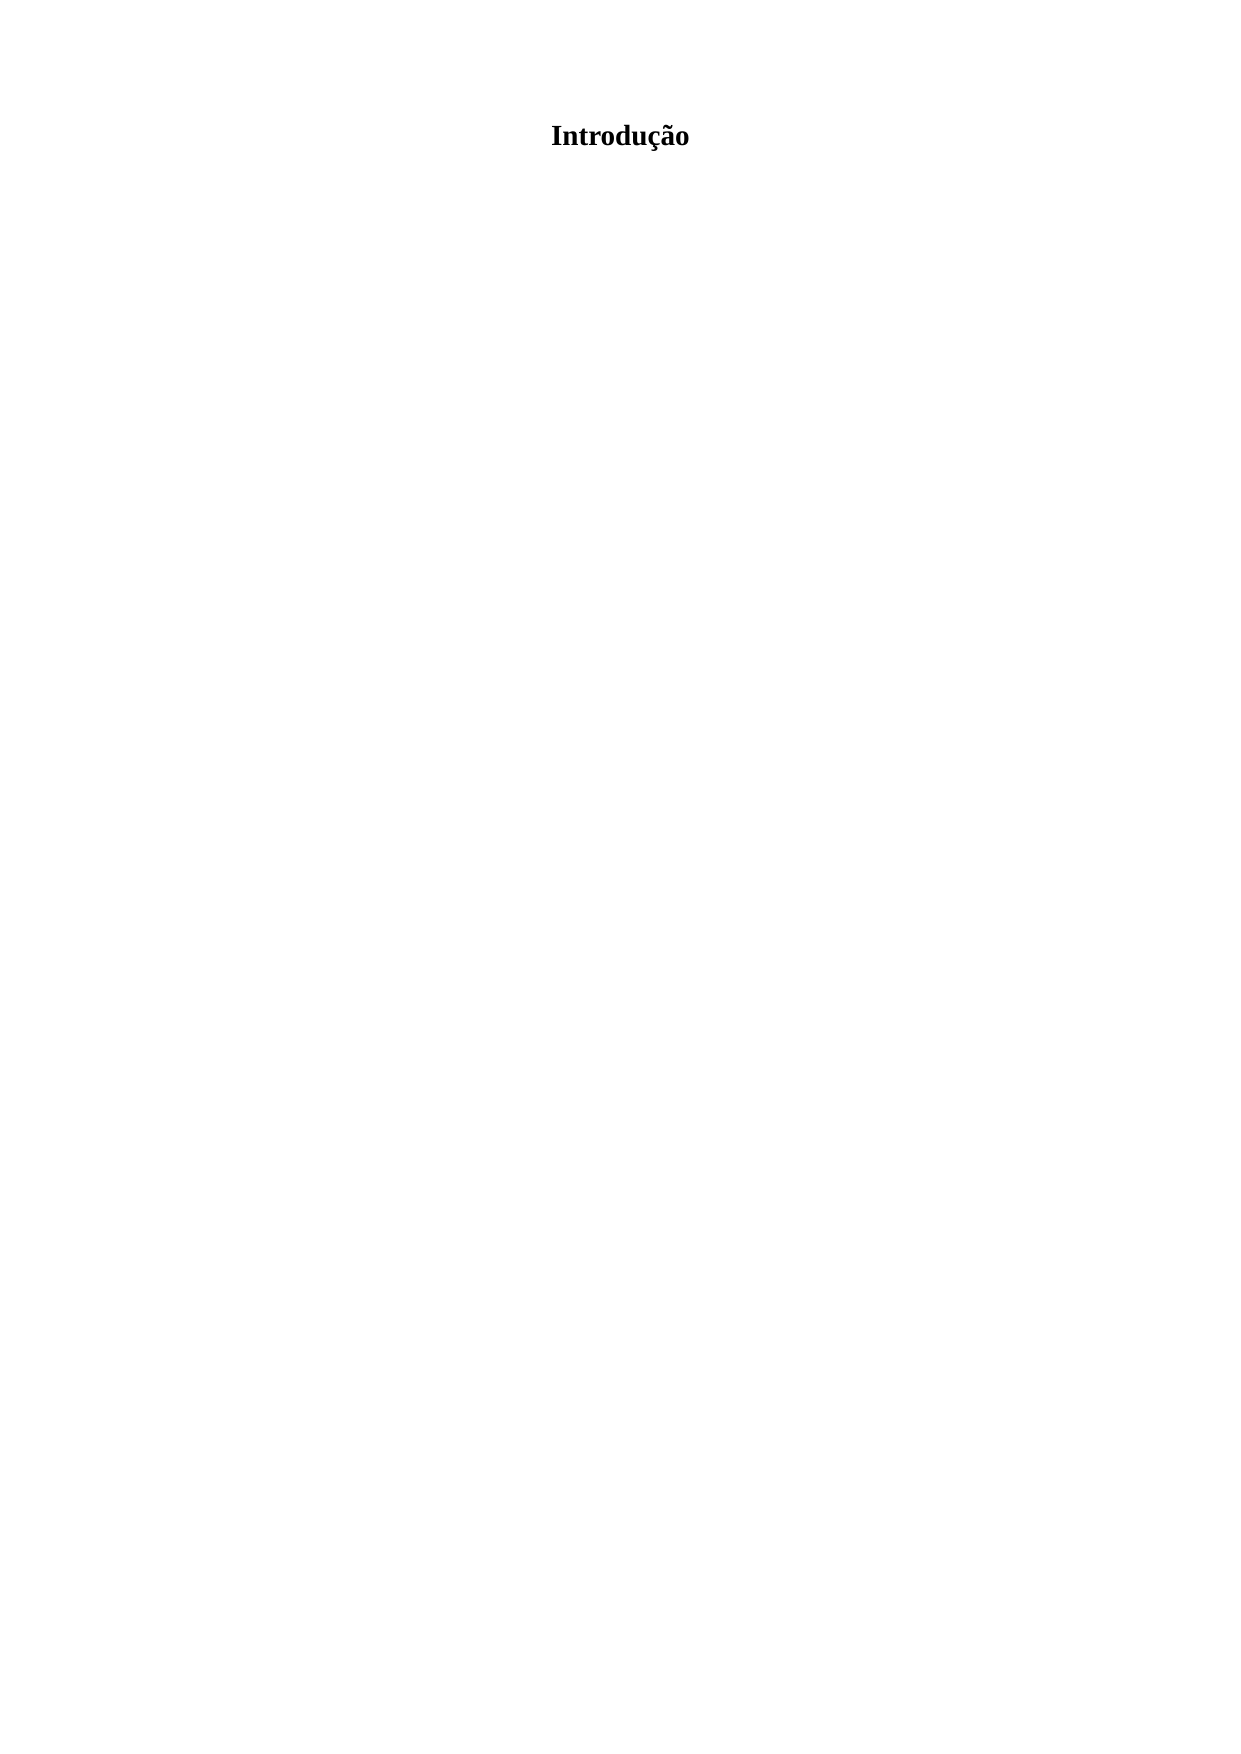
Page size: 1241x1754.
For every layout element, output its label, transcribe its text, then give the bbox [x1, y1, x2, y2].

text Introdução [118, 118, 1122, 152]
